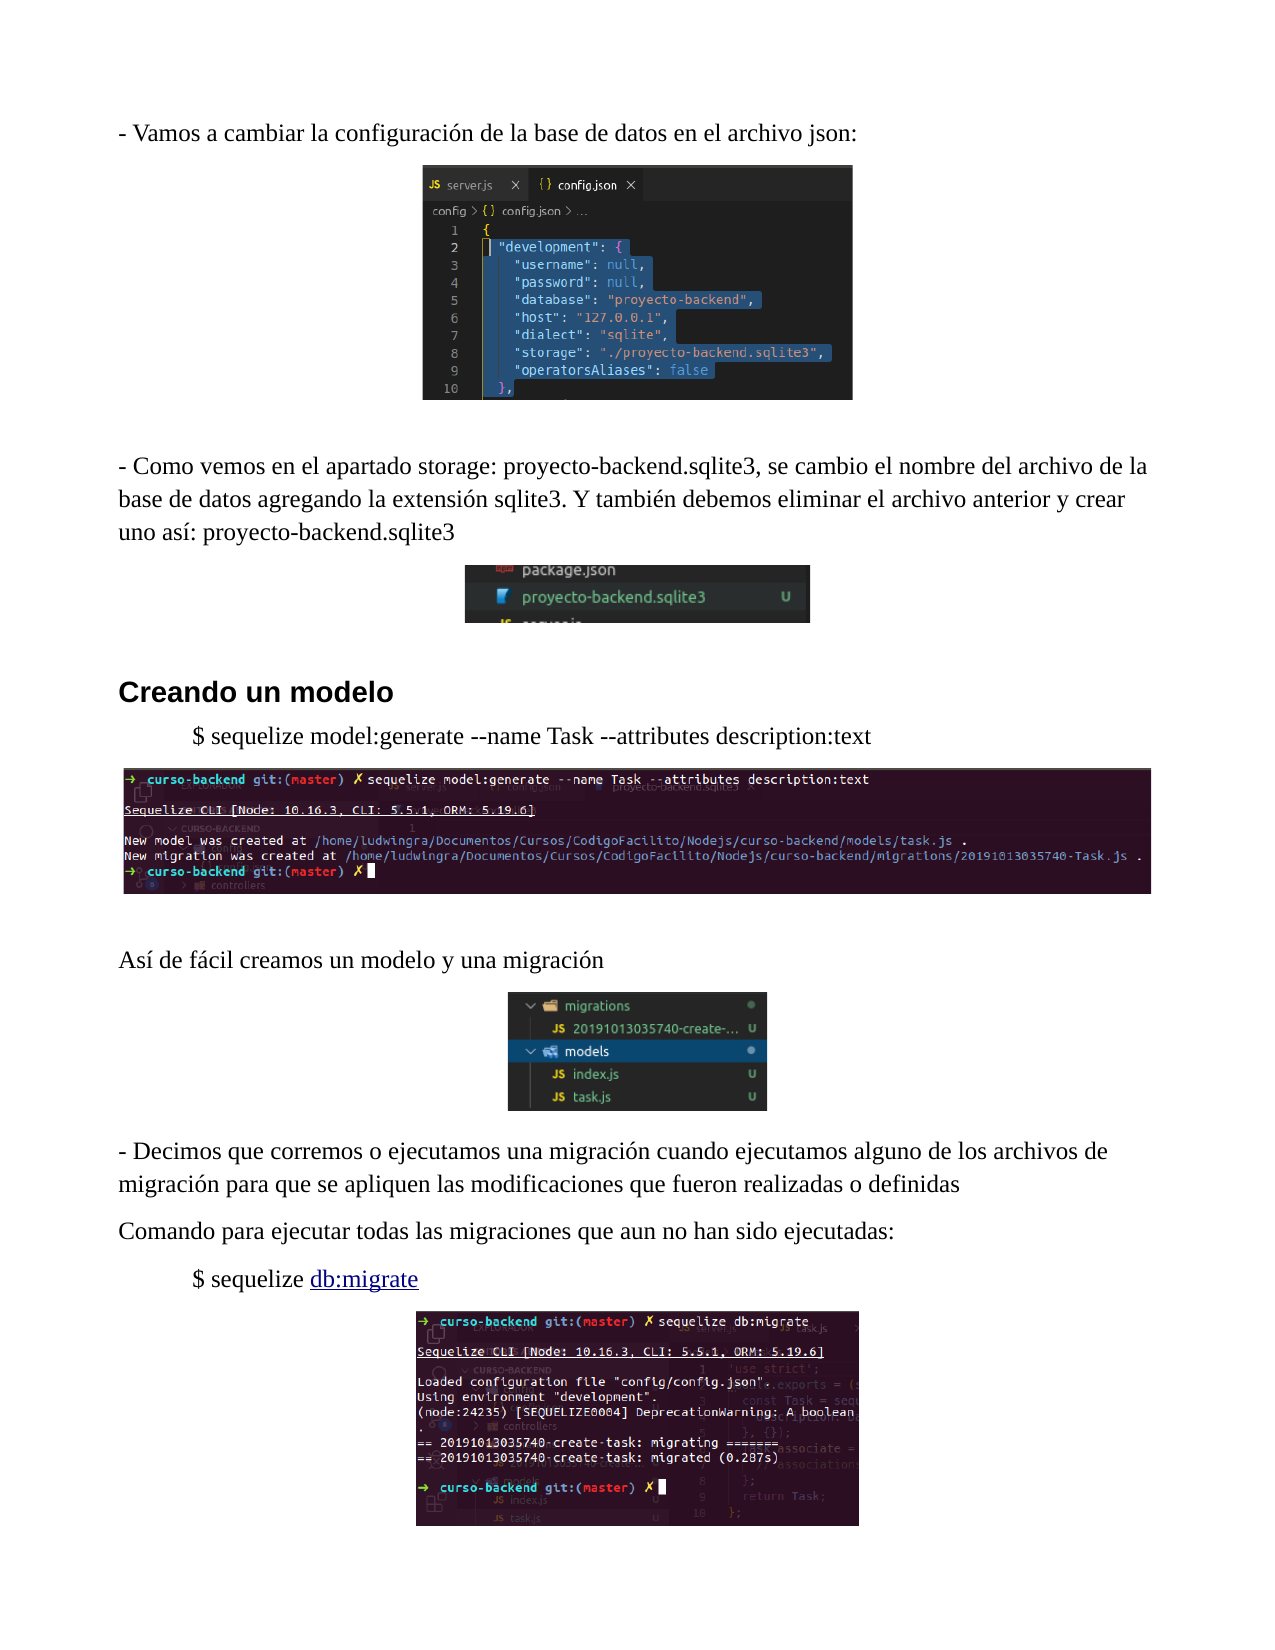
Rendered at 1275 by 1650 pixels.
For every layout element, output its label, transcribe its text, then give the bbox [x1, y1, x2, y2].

subtitle Creando un modelo [118, 675, 1157, 708]
text Así de fácil creamos un modelo y una migración [118, 945, 1157, 974]
picture [464, 565, 811, 623]
picture [422, 165, 853, 400]
picture [507, 992, 768, 1111]
picture [123, 768, 1152, 894]
picture [416, 1311, 859, 1526]
text - Decimos que corremos o ejecutamos una migración cuando ejecutamos alguno de los archivos de migración para que se apliquen las modificaciones que fueron realizadas o definidas [118, 1136, 1157, 1197]
text - Vamos a cambiar la configuración de la base de datos en el archivo json: [118, 118, 1157, 147]
text - Como vemos en el apartado storage: proyecto-backend.sqlite3, se cambio el nombre del archivo de la base de datos agregando la extensión sqlite3. Y también debemos eliminar el archivo anterior y crear uno así: proyecto-backend.sqlite3 [118, 451, 1157, 546]
text $ sequelize model:generate --name Task --attributes description:text [118, 721, 1157, 750]
text $ sequelize db:migrate [118, 1264, 1157, 1293]
text Comando para ejecutar todas las migraciones que aun no han sido ejecutadas: [118, 1216, 1157, 1245]
